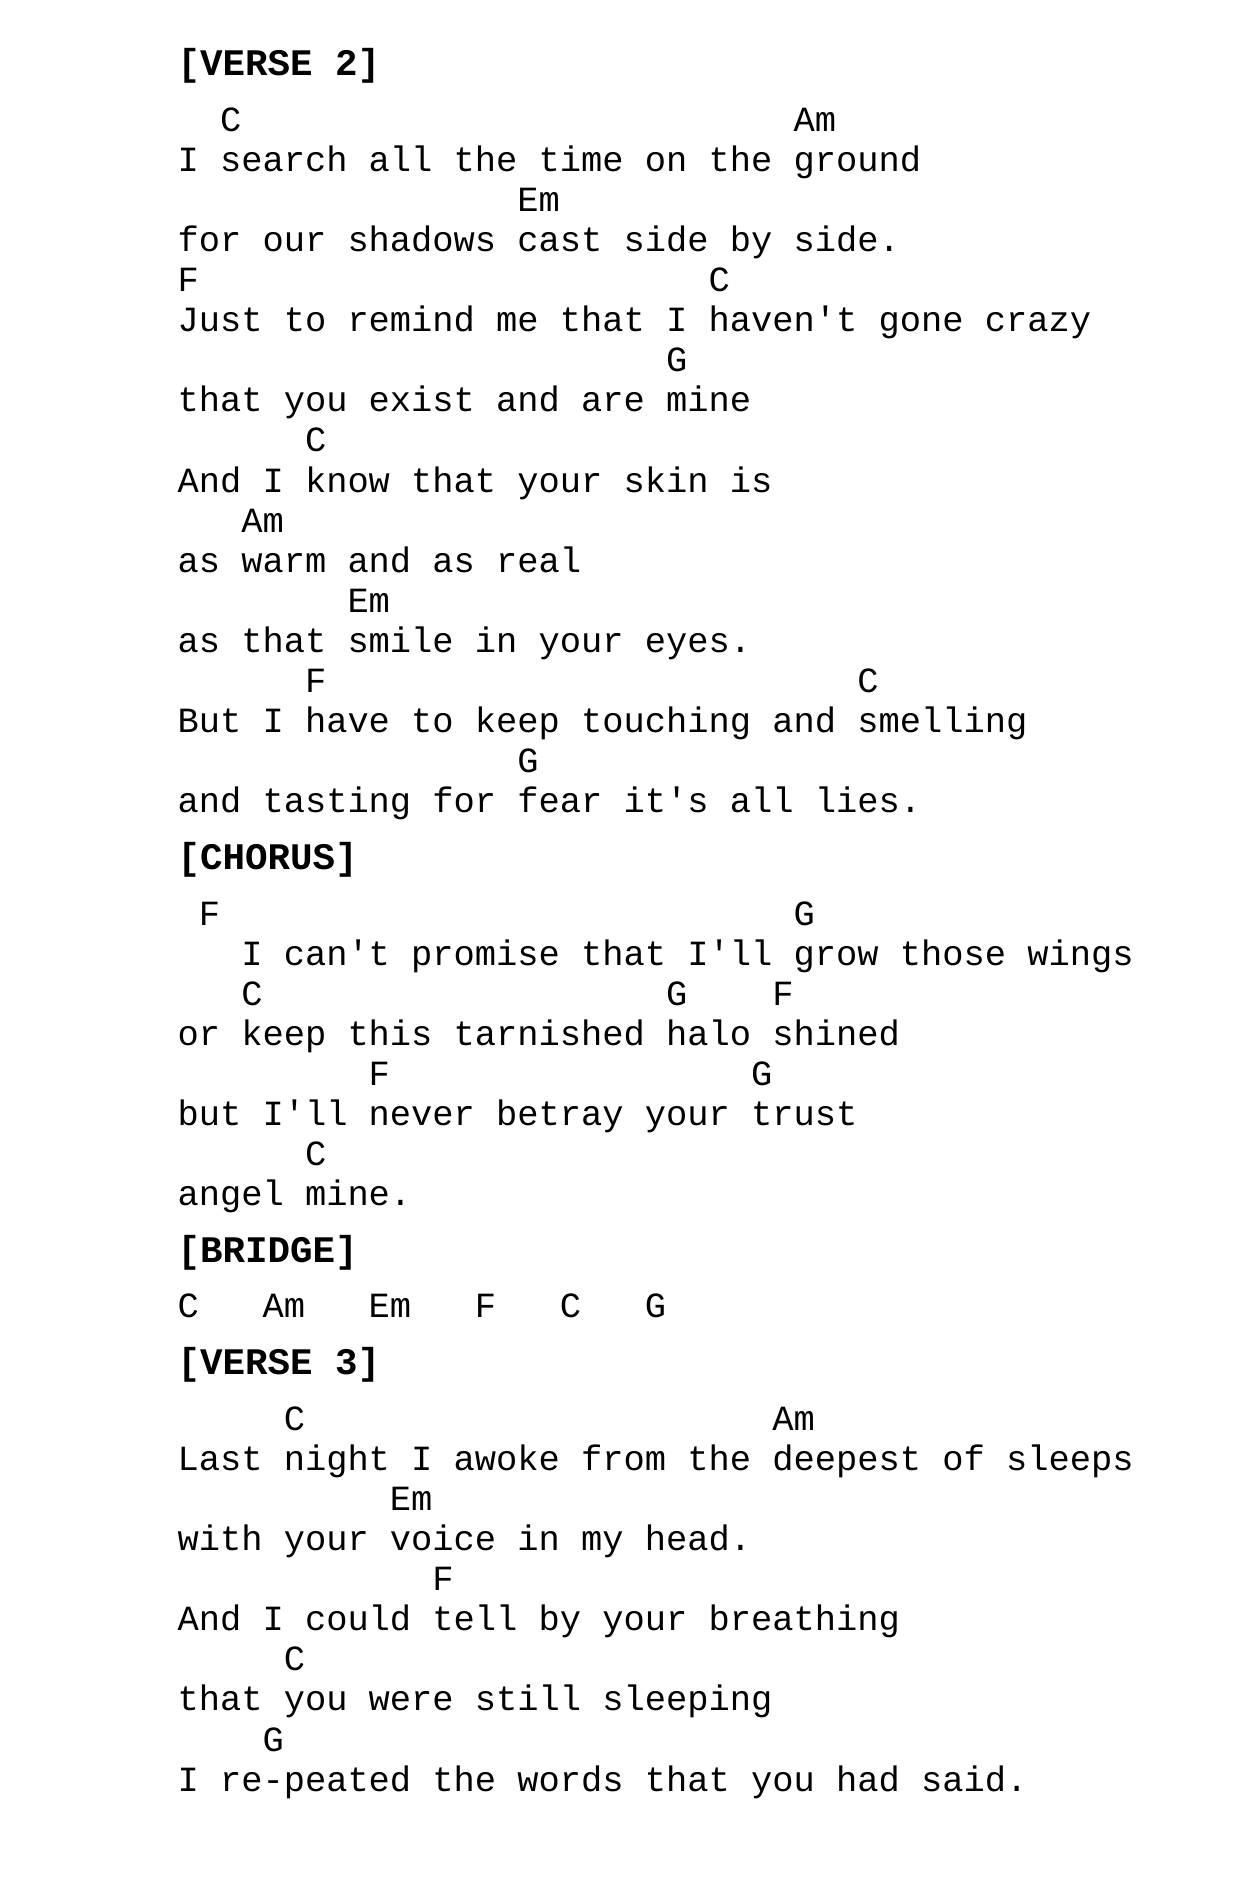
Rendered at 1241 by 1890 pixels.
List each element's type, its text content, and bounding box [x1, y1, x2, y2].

text I can't promise that I'll grow those wings [177, 936, 1196, 976]
text And I could tell by your breathing [177, 1601, 1196, 1641]
text that you were still sleeping [177, 1681, 1196, 1721]
text F C [177, 262, 1196, 302]
text C [177, 1136, 1196, 1176]
text F G [177, 1056, 1196, 1096]
text I search all the time on the ground [177, 142, 1196, 182]
text C Am [177, 102, 1196, 142]
text Am [177, 503, 1196, 543]
text F G [177, 896, 1196, 936]
text G [177, 743, 1196, 783]
text And I know that your skin is [177, 462, 1196, 503]
text and tasting for fear it's all lies. [177, 783, 1196, 823]
subtitle [VERSE 2] [177, 44, 1196, 87]
text C Am [177, 1401, 1196, 1441]
text angel mine. [177, 1176, 1196, 1216]
text G [177, 1721, 1196, 1762]
text as warm and as real [177, 543, 1196, 583]
text Em [177, 583, 1196, 623]
text G [177, 342, 1196, 382]
text that you exist and are mine [177, 382, 1196, 422]
text Em [177, 1481, 1196, 1521]
text for our shadows cast side by side. [177, 222, 1196, 262]
text But I have to keep touching and smelling [177, 703, 1196, 743]
text C Am Em F C G [177, 1288, 1196, 1328]
subtitle [CHORUS] [177, 838, 1196, 881]
subtitle [BRIDGE] [177, 1231, 1196, 1274]
text but I'll never betray your trust [177, 1096, 1196, 1136]
text Em [177, 182, 1196, 222]
text C [177, 1641, 1196, 1681]
text C [177, 422, 1196, 462]
text as that smile in your eyes. [177, 623, 1196, 663]
text Last night I awoke from the deepest of sleeps [177, 1441, 1196, 1481]
text Just to remind me that I haven't gone crazy [177, 302, 1196, 342]
subtitle [VERSE 3] [177, 1343, 1196, 1386]
text F C [177, 663, 1196, 703]
text C G F [177, 976, 1196, 1016]
text with your voice in my head. [177, 1521, 1196, 1561]
text I re-peated the words that you had said. [177, 1762, 1196, 1802]
text or keep this tarnished halo shined [177, 1016, 1196, 1056]
text F [177, 1561, 1196, 1601]
